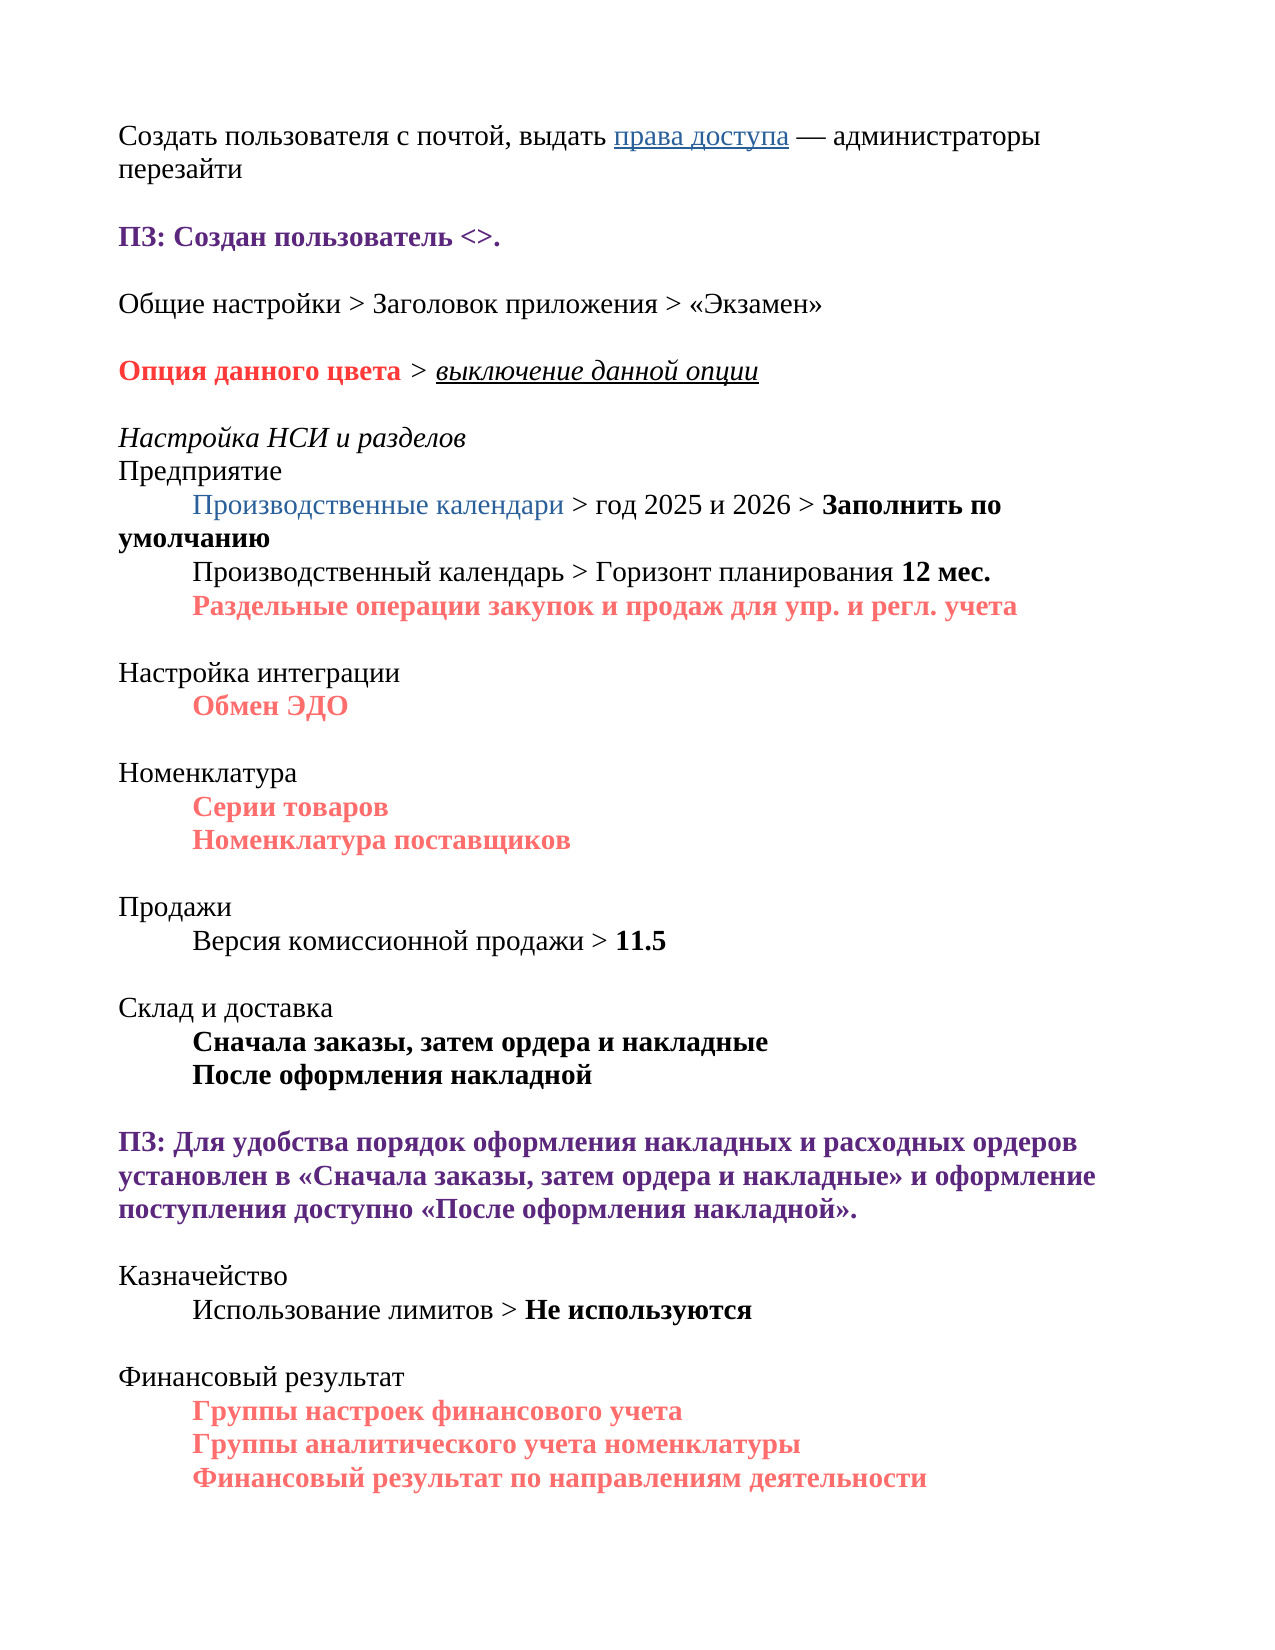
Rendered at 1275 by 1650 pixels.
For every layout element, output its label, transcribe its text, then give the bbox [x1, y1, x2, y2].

text Группы настроек финансового учета [118, 1393, 1157, 1426]
text Обмен ЭДО [118, 688, 1157, 722]
text Производственный календарь > Горизонт планирования 12 мес. [118, 554, 1157, 588]
text Настройка интеграции [118, 655, 1157, 688]
text ПЗ: Для удобства порядок оформления накладных и расходных ордеров установлен в «Сначала заказы, затем ордера и накладные» и оформление поступления доступно «После оформления накладной». [118, 1124, 1157, 1225]
text Раздельные операции закупок и продаж для упр. и регл. учета [118, 588, 1157, 621]
text Номенклатура поставщиков [118, 822, 1157, 856]
text Серии товаров [118, 789, 1157, 822]
text Использование лимитов > Не используются [118, 1292, 1157, 1326]
text Опция данного цвета > выключение данной опции [118, 353, 1157, 386]
text Группы аналитического учета номенклатуры [118, 1426, 1157, 1460]
text ПЗ: Создан пользователь <>. [118, 219, 1157, 252]
text Производственные календари > год 2025 и 2026 > Заполнить по умолчанию [118, 487, 1157, 554]
text Сначала заказы, затем ордера и накладные [118, 1024, 1157, 1057]
text перезайти [118, 152, 1157, 185]
text Настройка НСИ и разделов [118, 420, 1157, 453]
text Продажи [118, 889, 1157, 923]
text Версия комиссионной продажи > 11.5 [118, 923, 1157, 957]
text Номенклатура [118, 755, 1157, 789]
text Казначейство [118, 1258, 1157, 1292]
text Финансовый результат по направлениям деятельности [118, 1460, 1157, 1493]
text Создать пользователя с почтой, выдать права доступа — администраторы [118, 118, 1157, 152]
text После оформления накладной [118, 1057, 1157, 1091]
text Предприятие [118, 453, 1157, 487]
text Склад и доставка [118, 990, 1157, 1024]
text Финансовый результат [118, 1359, 1157, 1393]
text Общие настройки > Заголовок приложения > «Экзамен» [118, 286, 1157, 319]
